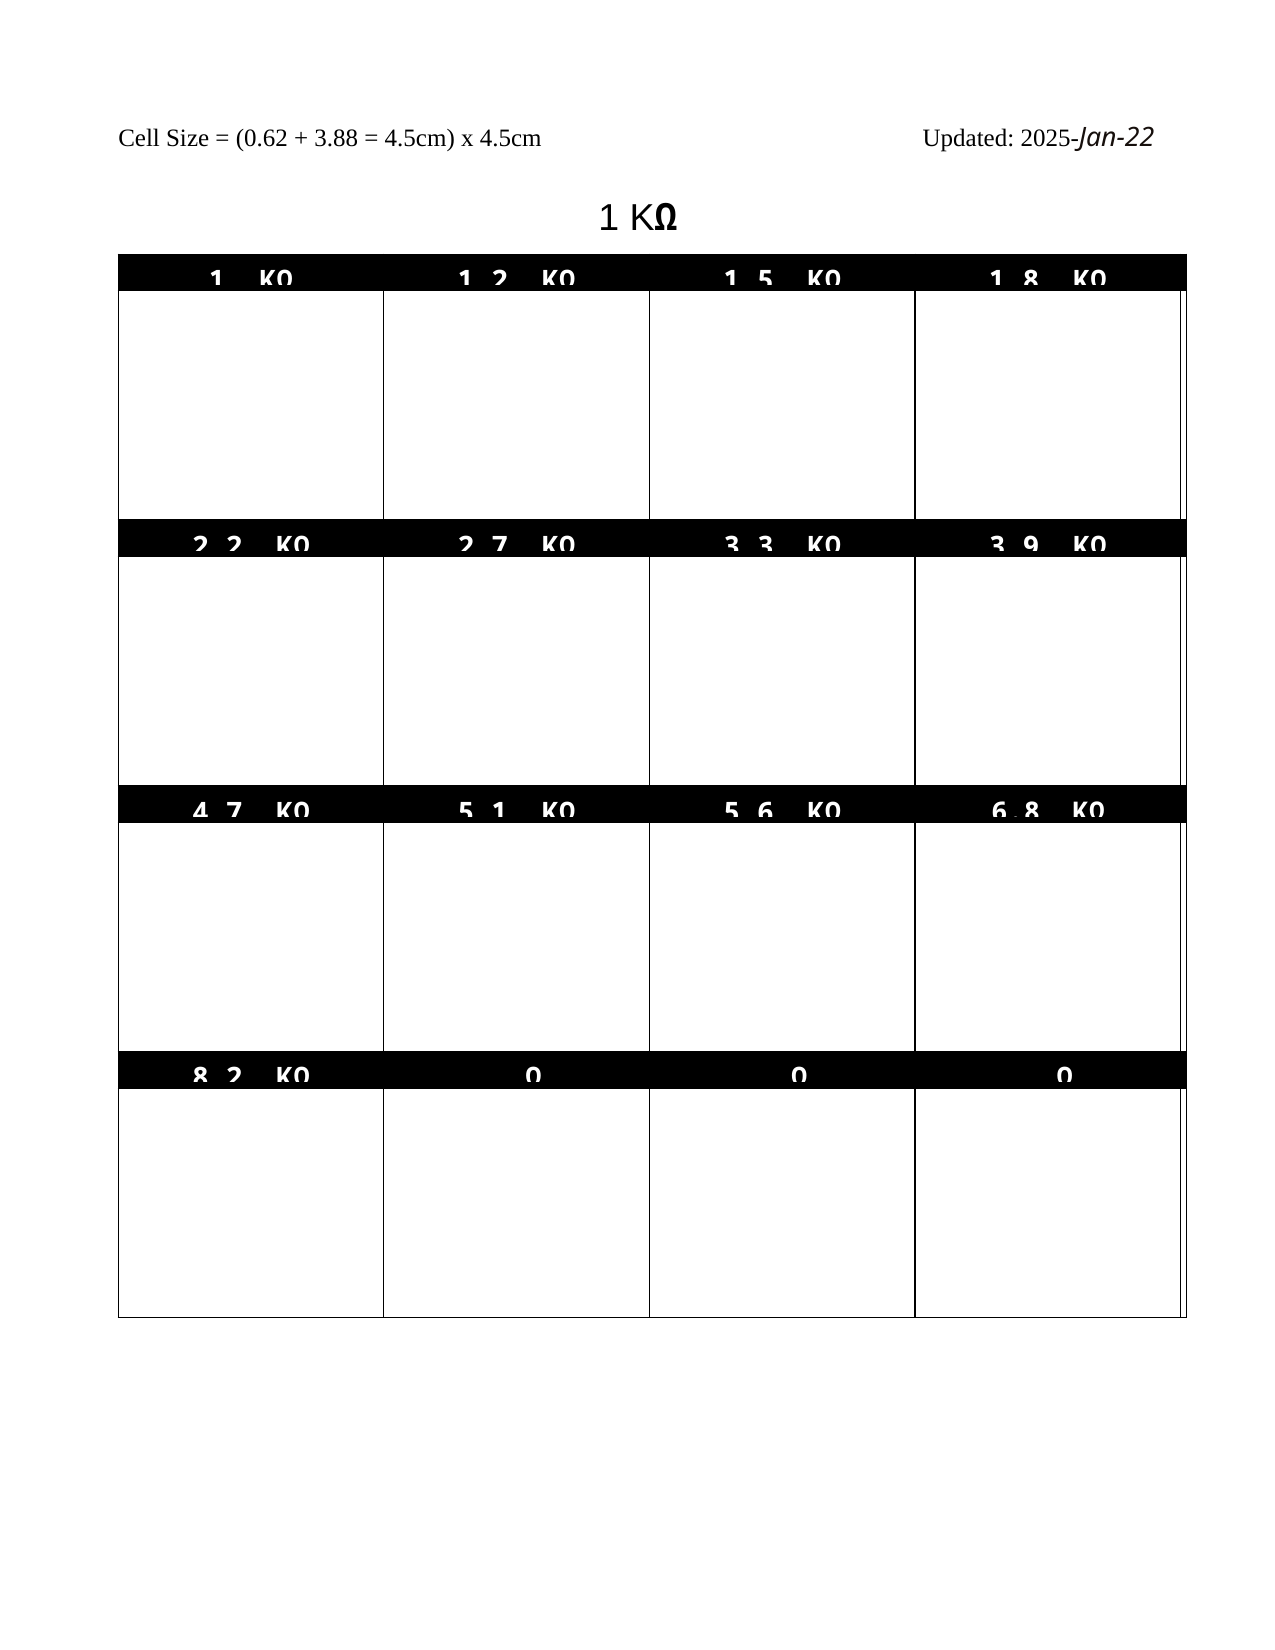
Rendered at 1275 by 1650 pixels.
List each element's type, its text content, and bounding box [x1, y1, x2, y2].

table_cell [650, 823, 914, 1051]
table_header 1.2 KΩ [384, 255, 649, 290]
table_cell Ω [916, 1052, 1180, 1088]
table_cell 5.6 KΩ [650, 786, 914, 822]
table_cell 3.9 KΩ [916, 520, 1180, 556]
table_cell Ω [650, 1052, 914, 1088]
table_cell [1181, 1052, 1186, 1088]
table_cell [650, 291, 914, 519]
table_cell [916, 823, 1180, 1051]
table_cell [916, 291, 1180, 519]
table_cell [1181, 291, 1186, 519]
table_cell [1181, 1089, 1186, 1317]
table_cell Ω [384, 1052, 649, 1088]
table_cell [1181, 520, 1186, 556]
table_cell 6.8 KΩ [916, 786, 1180, 822]
table_cell [650, 557, 914, 785]
table_cell [384, 291, 649, 519]
table_cell [384, 823, 649, 1051]
table_cell [916, 557, 1180, 785]
table_header 1.5 KΩ [650, 255, 914, 290]
table_cell [384, 557, 649, 785]
table_cell 2.7 KΩ [384, 520, 649, 556]
table_header 1 KΩ [119, 255, 383, 290]
table_cell [650, 1089, 914, 1317]
table_cell [1181, 823, 1186, 1051]
subtitle 1 KΩ [118, 190, 1157, 241]
table_cell [119, 291, 383, 519]
table_header [1181, 255, 1186, 290]
table_cell [119, 557, 383, 785]
table_cell [119, 823, 383, 1051]
table_header 1.8 KΩ [916, 255, 1180, 290]
table_cell [916, 1089, 1180, 1317]
table_cell [119, 1089, 383, 1317]
table_cell [384, 1089, 649, 1317]
table_cell 4.7 KΩ [119, 786, 383, 822]
table_cell 5.1 KΩ [384, 786, 649, 822]
table_cell 8.2 KΩ [119, 1052, 383, 1088]
table_cell 3.3 KΩ [650, 520, 914, 556]
table_cell [1181, 557, 1186, 785]
table_cell [1181, 786, 1186, 822]
table_cell 2.2 KΩ [119, 520, 383, 556]
